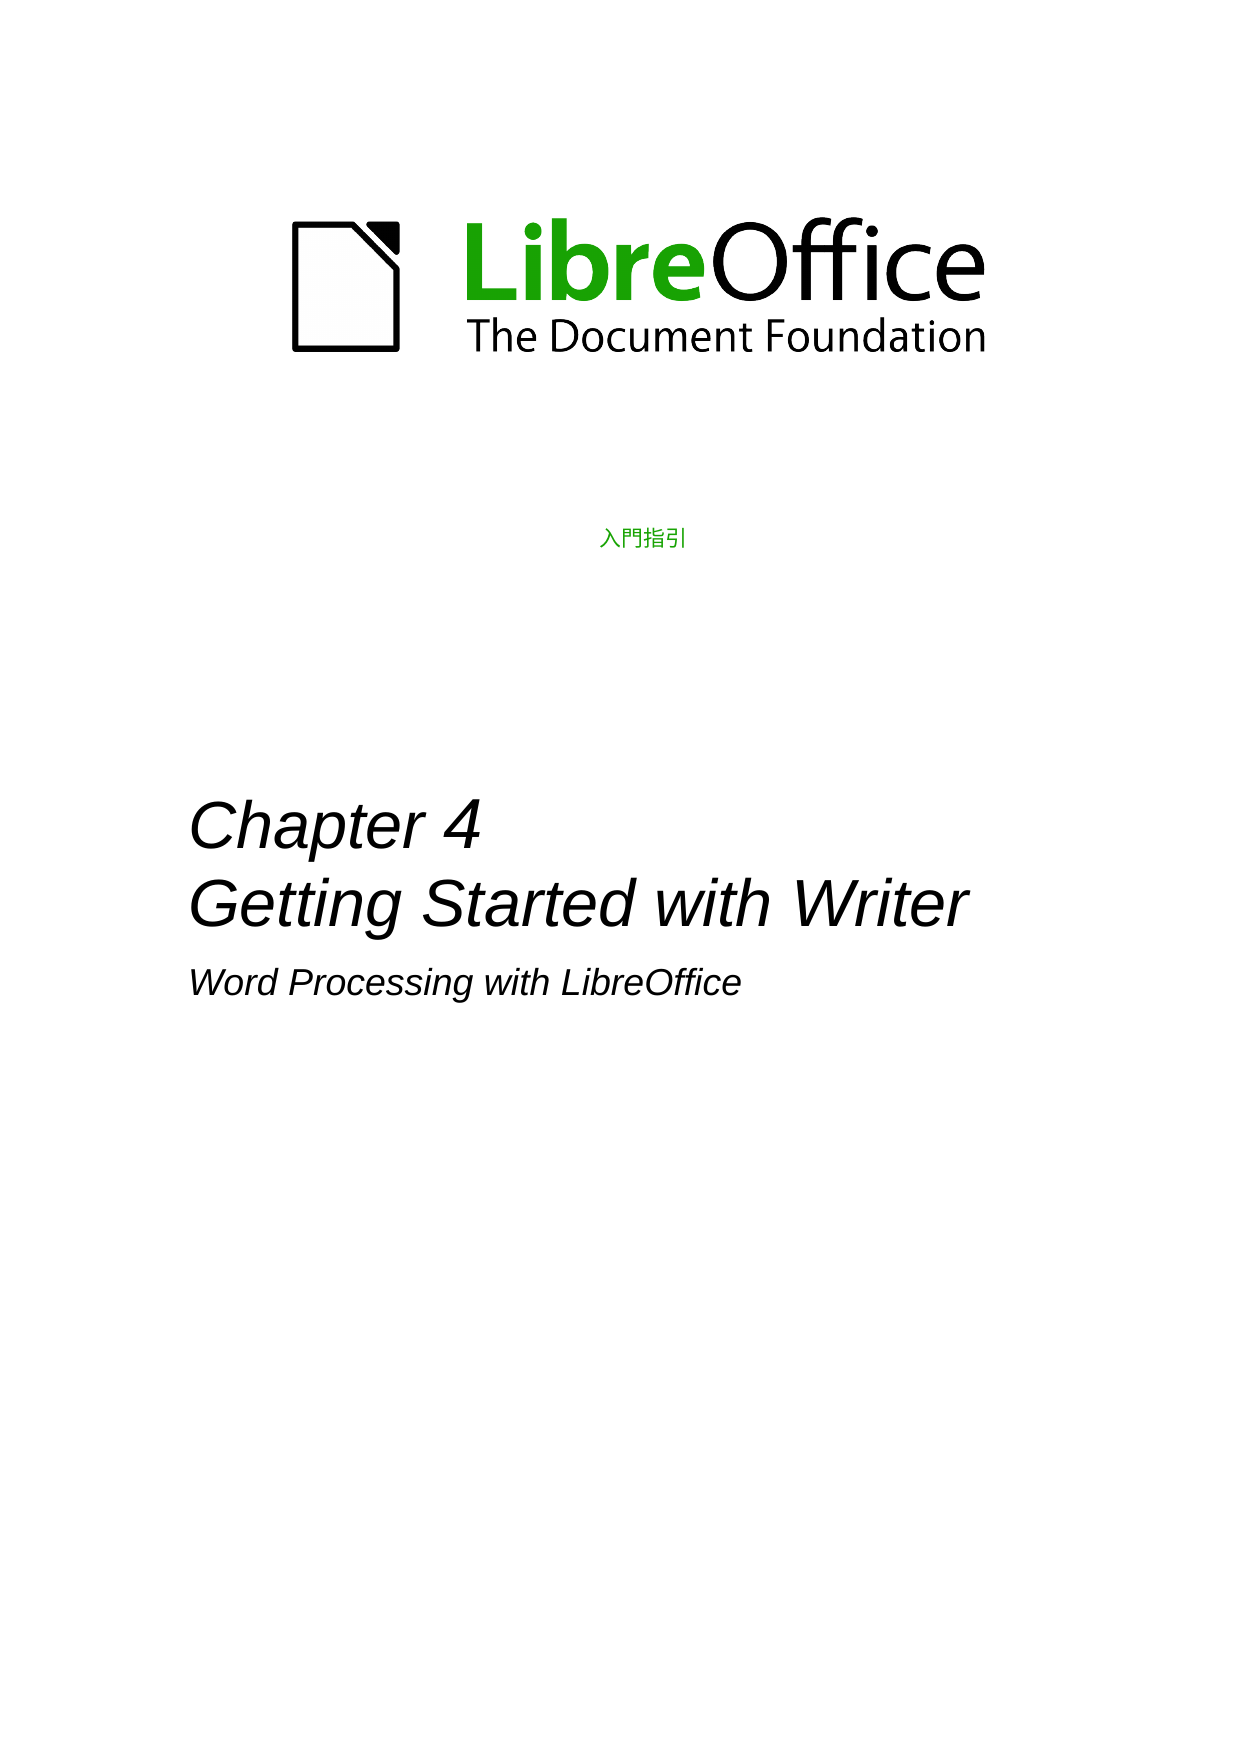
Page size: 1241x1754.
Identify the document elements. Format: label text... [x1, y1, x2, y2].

picture [250, 186, 1035, 387]
subtitle Word Processing with LibreOffice [188, 960, 1098, 1003]
text 入門指引 [188, 526, 1098, 551]
subtitle Chapter 4 Getting Started with Writer [188, 782, 1098, 940]
